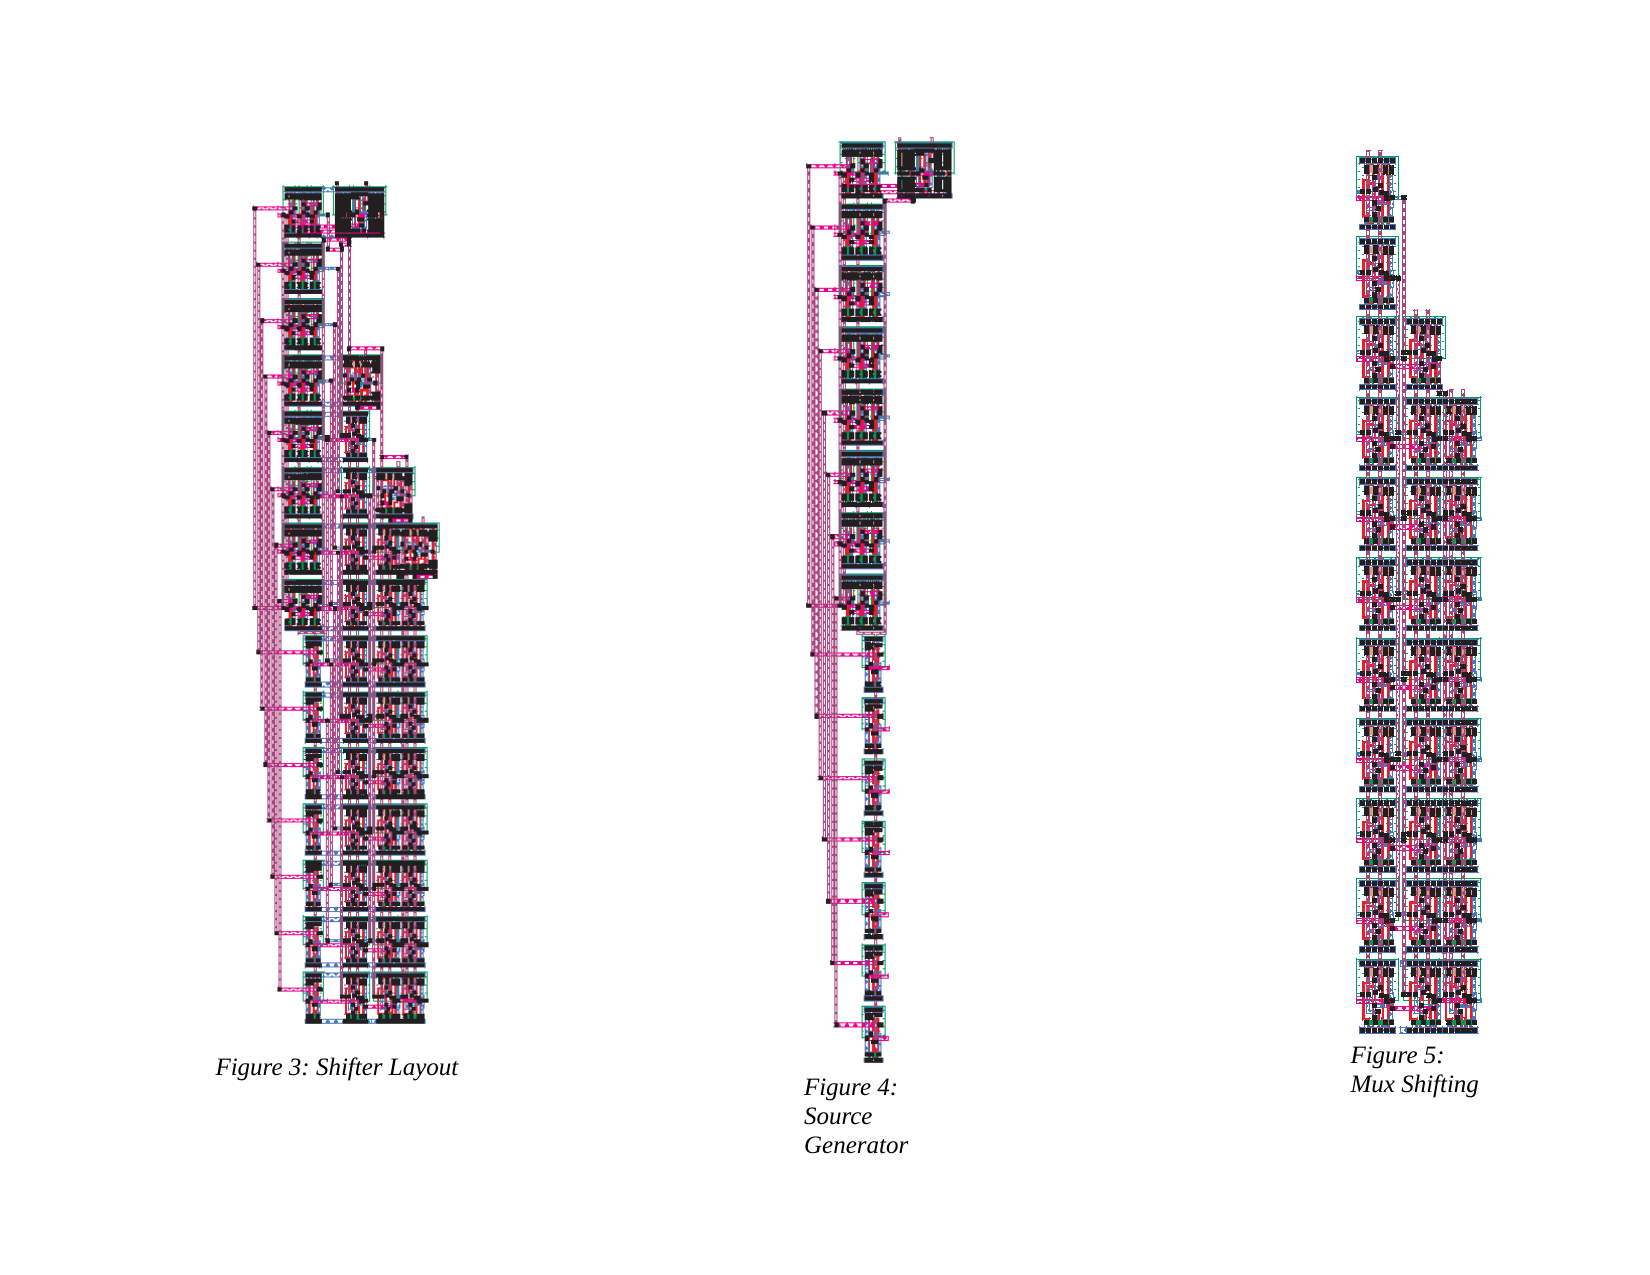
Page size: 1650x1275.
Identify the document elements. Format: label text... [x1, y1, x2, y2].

picture [215, 147, 480, 1052]
text Figure 3: Shifter Layout [215, 1052, 480, 1081]
text Figure 4: Source Generator [804, 1067, 961, 1159]
text Figure 5: Mux Shifting [1350, 1035, 1484, 1098]
picture [803, 132, 961, 1067]
picture [1350, 146, 1484, 1035]
